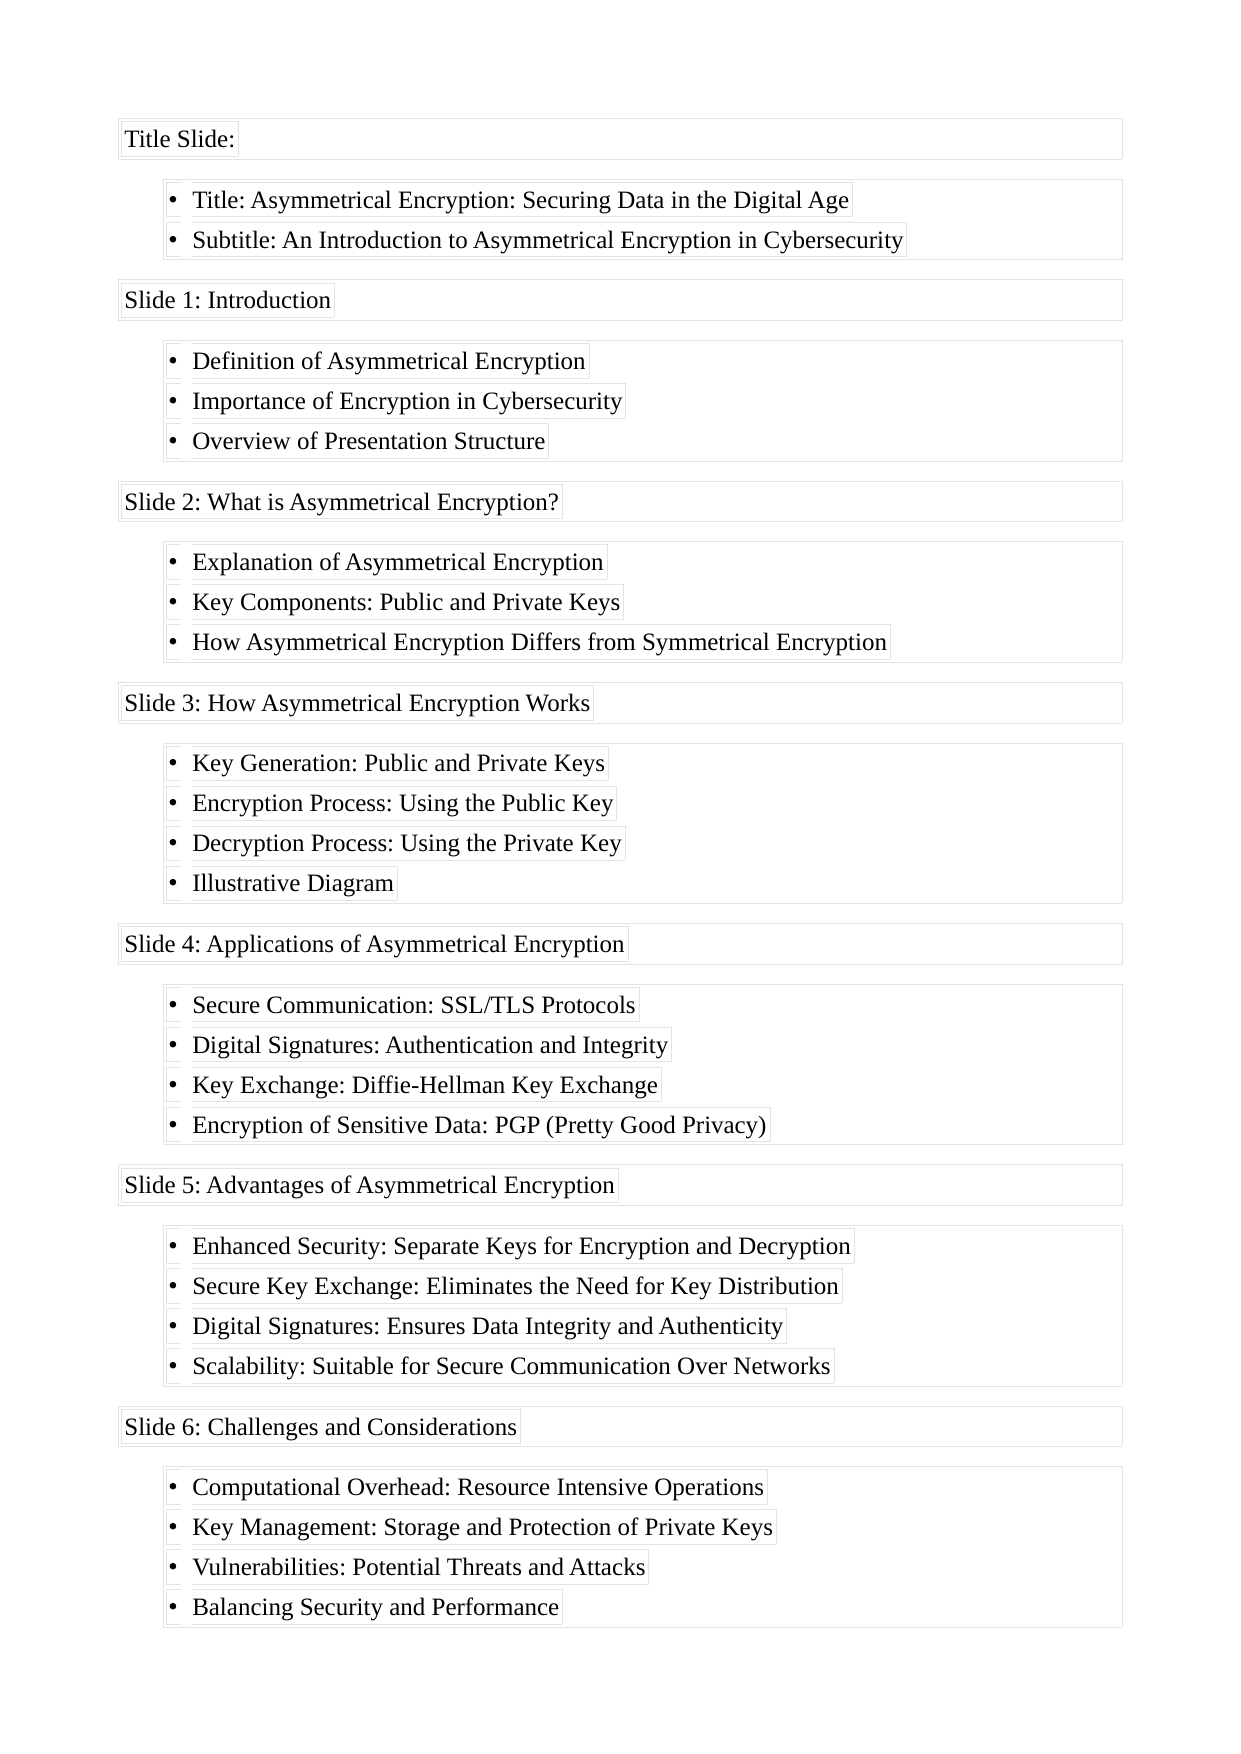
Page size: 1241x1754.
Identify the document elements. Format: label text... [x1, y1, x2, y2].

list Encryption Process: Using the Public Key [164, 782, 1122, 820]
list Key Management: Storage and Protection of Private Keys [164, 1506, 1122, 1544]
text Slide 1: Introduction [119, 280, 1122, 320]
text Slide 6: Challenges and Considerations [119, 1407, 1122, 1446]
list Digital Signatures: Ensures Data Integrity and Authenticity [164, 1305, 1122, 1343]
list Key Exchange: Diffie-Hellman Key Exchange [164, 1064, 1122, 1102]
list Encryption of Sensitive Data: PGP (Pretty Good Privacy) [164, 1104, 1122, 1144]
list Explanation of Asymmetrical Encryption [164, 542, 1122, 579]
list Secure Key Exchange: Eliminates the Need for Key Distribution [164, 1265, 1122, 1303]
list Importance of Encryption in Cybersecurity [164, 380, 1122, 418]
text Slide 2: What is Asymmetrical Encryption? [119, 482, 1122, 521]
text Slide 3: How Asymmetrical Encryption Works [119, 683, 1122, 723]
list Key Components: Public and Private Keys [164, 581, 1122, 619]
list Decryption Process: Using the Private Key [164, 822, 1122, 860]
list Scalability: Suitable for Secure Communication Over Networks [164, 1345, 1122, 1386]
list Key Generation: Public and Private Keys [164, 744, 1122, 780]
list Computational Overhead: Resource Intensive Operations [164, 1467, 1122, 1504]
list How Asymmetrical Encryption Differs from Symmetrical Encryption [164, 621, 1122, 662]
list Subtitle: An Introduction to Asymmetrical Encryption in Cybersecurity [164, 219, 1122, 259]
list Secure Communication: SSL/TLS Protocols [164, 985, 1122, 1022]
list Definition of Asymmetrical Encryption [164, 341, 1122, 378]
list Balancing Security and Performance [164, 1586, 1122, 1627]
text Slide 4: Applications of Asymmetrical Encryption [119, 924, 1122, 964]
list Title: Asymmetrical Encryption: Securing Data in the Digital Age [164, 180, 1122, 217]
list Vulnerabilities: Potential Threats and Attacks [164, 1546, 1122, 1584]
text Slide 5: Advantages of Asymmetrical Encryption [119, 1165, 1122, 1205]
list Enhanced Security: Separate Keys for Encryption and Decryption [164, 1226, 1122, 1263]
list Illustrative Diagram [164, 862, 1122, 903]
text Title Slide: [119, 119, 1122, 159]
list Overview of Presentation Structure [164, 420, 1122, 461]
list Digital Signatures: Authentication and Integrity [164, 1024, 1122, 1062]
